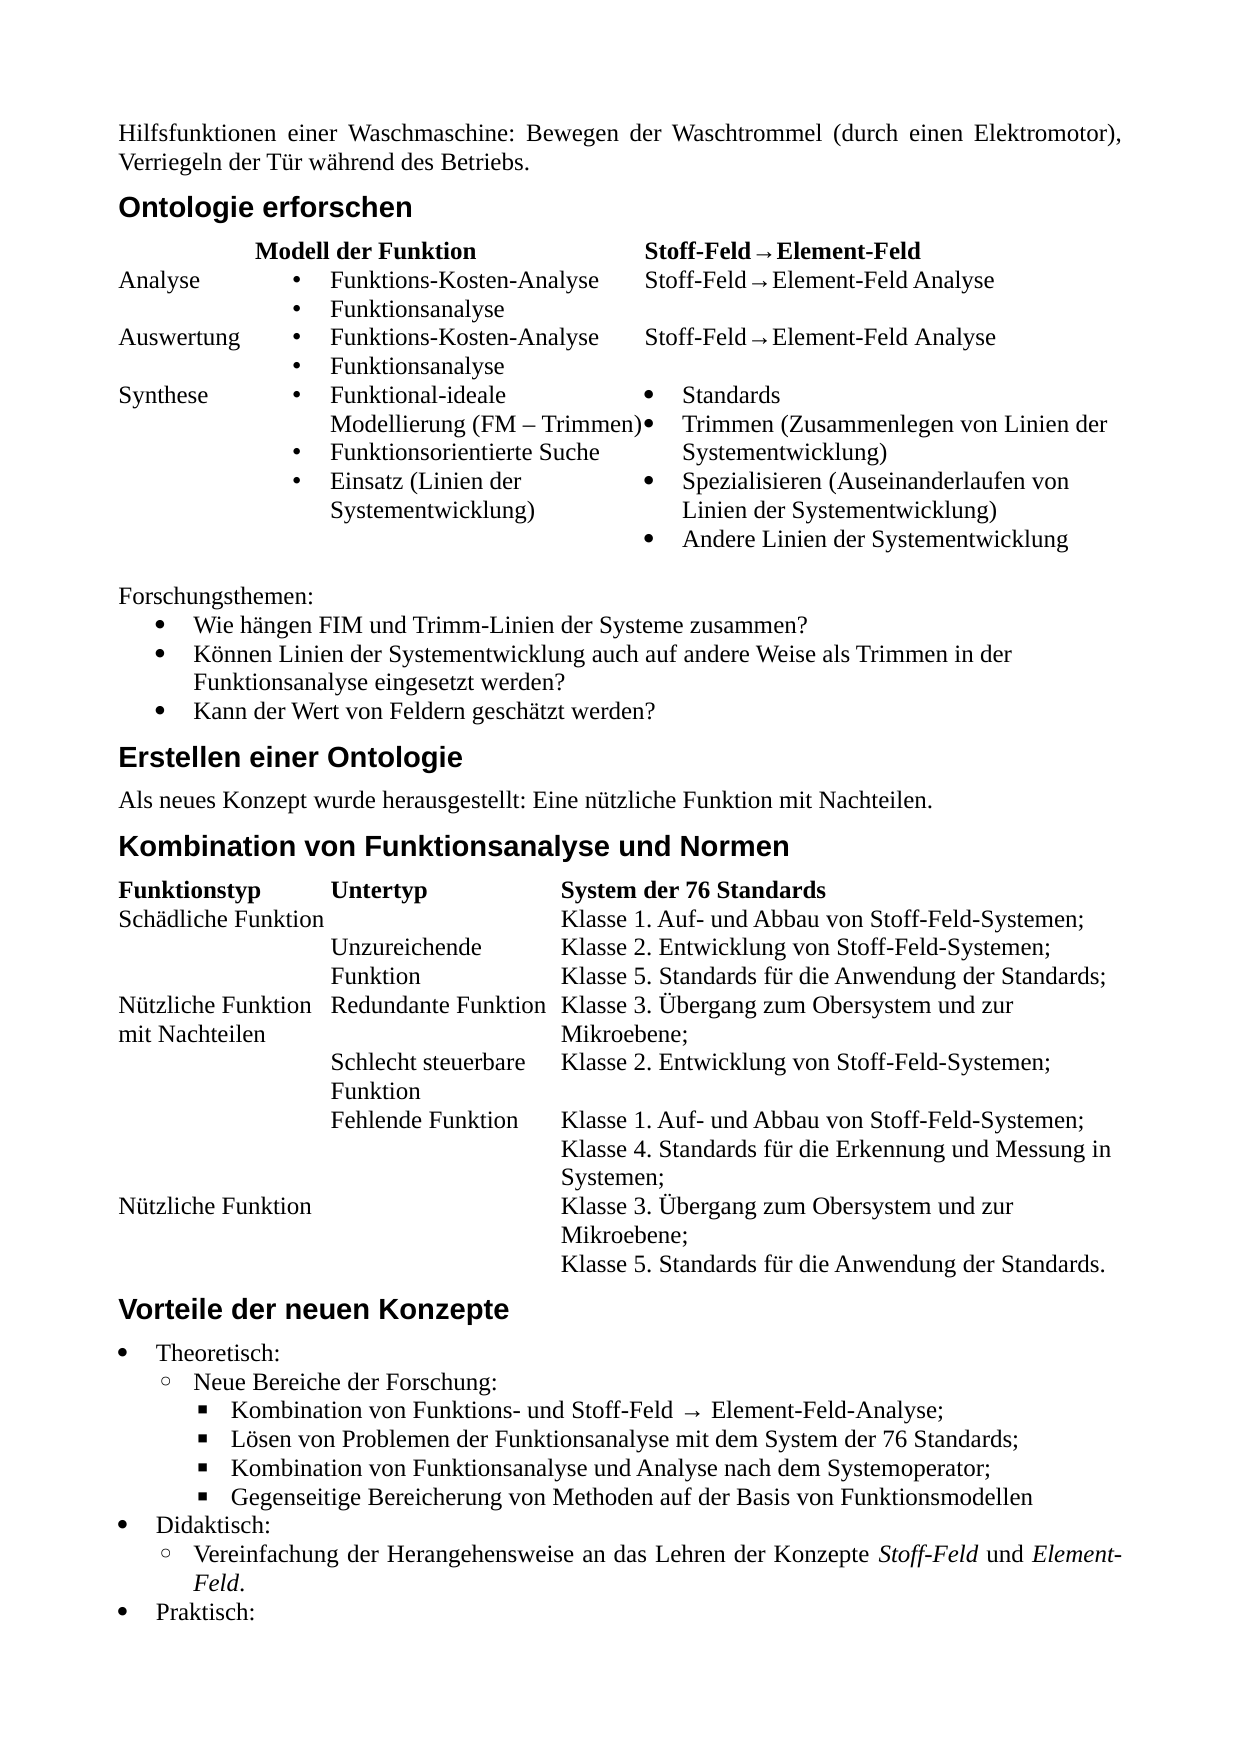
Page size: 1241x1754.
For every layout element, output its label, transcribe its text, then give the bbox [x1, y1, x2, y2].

list Neue Bereiche der Forschung: [156, 1367, 1122, 1396]
table_cell Schlecht steuerbare Funktion [330, 1048, 561, 1105]
subtitle Ontologie erforschen [118, 190, 1122, 224]
table_cell Funktional-ideale Modellierung (FM – Trimmen) Funktionsorientierte Suche Einsatz (Linien der Systementwicklung) [255, 380, 644, 552]
table_cell Unzureichende Funktion [330, 933, 561, 990]
table_cell Synthese [118, 380, 255, 552]
text Als neues Konzept wurde herausgestellt: Eine nützliche Funktion mit Nachteilen. [118, 786, 1122, 814]
table_cell Stoff-Feld→Element-Feld Analyse [644, 265, 1122, 322]
table_cell Funktions-Kosten-Analyse Funktionsanalyse [255, 265, 644, 322]
list Lösen von Problemen der Funktionsanalyse mit dem System der 76 Standards; [193, 1424, 1122, 1453]
list Wie hängen FIM und Trimm-Linien der Systeme zusammen? [156, 610, 1122, 639]
table_cell Analyse [118, 265, 255, 322]
table_header Untertyp [330, 875, 561, 904]
table_cell Auswertung [118, 323, 255, 380]
table_cell Klasse 2. Entwicklung von Stoff-Feld-Systemen; Klasse 5. Standards für die Anwendung der Standards; [561, 933, 1122, 990]
list Praktisch: [118, 1597, 1122, 1626]
table_cell Fehlende Funktion [330, 1105, 561, 1191]
table_cell Klasse 3. Übergang zum Obersystem und zur Mikroebene; [561, 990, 1122, 1047]
list Kann der Wert von Feldern geschätzt werden? [156, 696, 1122, 725]
list Theoretisch: [118, 1338, 1122, 1367]
table_header Stoff-Feld→Element-Feld [644, 236, 1122, 265]
table_header System der 76 Standards [561, 875, 1122, 904]
list Können Linien der Systementwicklung auch auf andere Weise als Trimmen in der Funktionsanalyse eingesetzt werden? [156, 639, 1122, 696]
text Forschungsthemen: [118, 581, 1122, 610]
table_cell [330, 904, 561, 932]
table_cell [330, 1191, 561, 1277]
table_header Funktionstyp [118, 875, 330, 904]
table_cell Nützliche Funktion mit Nachteilen [118, 990, 330, 1191]
subtitle Erstellen einer Ontologie [118, 739, 1122, 773]
list Didaktisch: [118, 1511, 1122, 1539]
table_header Modell der Funktion [255, 236, 644, 265]
table_cell Klasse 3. Übergang zum Obersystem und zur Mikroebene; Klasse 5. Standards für die Anwendung der Standards. [561, 1191, 1122, 1277]
table_cell Klasse 1. Auf- und Abbau von Stoff-Feld-Systemen; [561, 904, 1122, 932]
list Kombination von Funktions- und Stoff-Feld → Element-Feld-Analyse; [193, 1396, 1122, 1424]
list Gegenseitige Bereicherung von Methoden auf der Basis von Funktionsmodellen [193, 1482, 1122, 1511]
table_cell Klasse 2. Entwicklung von Stoff-Feld-Systemen; [561, 1048, 1122, 1105]
table_cell Funktions-Kosten-Analyse Funktionsanalyse [255, 323, 644, 380]
table_cell Redundante Funktion [330, 990, 561, 1047]
table_cell Stoff-Feld→Element-Feld Analyse [644, 323, 1122, 380]
table_cell Standards Trimmen (Zusammenlegen von Linien der Systementwicklung) Spezialisieren (Auseinanderlaufen von Linien der Systementwicklung) Andere Linien der Systementwicklung [644, 380, 1122, 552]
table_cell Schädliche Funktion [118, 904, 330, 932]
list Kombination von Funktionsanalyse und Analyse nach dem Systemoperator; [193, 1453, 1122, 1482]
table_cell [118, 933, 330, 990]
subtitle Vorteile der neuen Konzepte [118, 1292, 1122, 1326]
table_cell Klasse 1. Auf- und Abbau von Stoff-Feld-Systemen; Klasse 4. Standards für die Erkennung und Messung in Systemen; [561, 1105, 1122, 1191]
list Vereinfachung der Herangehensweise an das Lehren der Konzepte Stoff-Feld und Element-Feld. [156, 1539, 1122, 1597]
subtitle Kombination von Funktionsanalyse und Normen [118, 829, 1122, 862]
text Hilfsfunktionen einer Waschmaschine: Bewegen der Waschtrommel (durch einen Elektromotor), Verriegeln der Tür während des Betriebs. [118, 118, 1122, 176]
table_header [118, 236, 255, 265]
table_cell Nützliche Funktion [118, 1191, 330, 1277]
